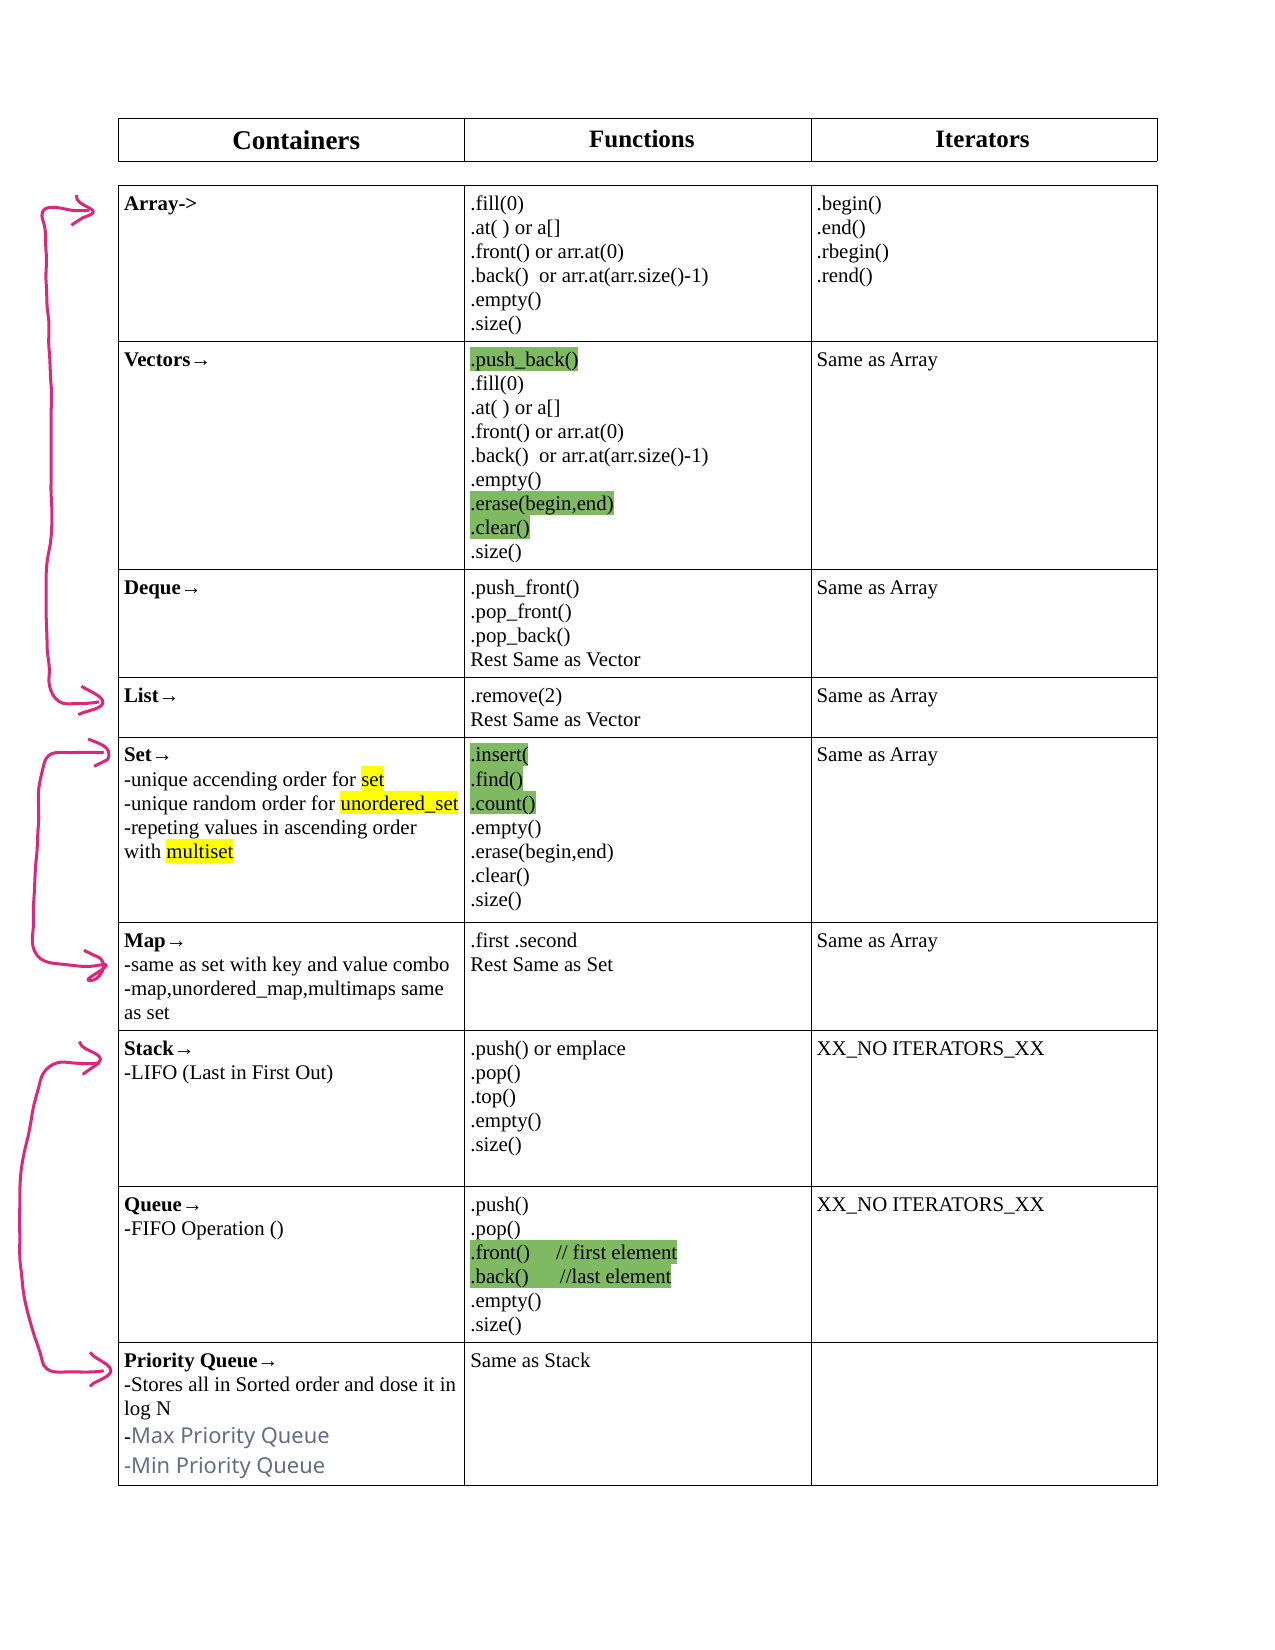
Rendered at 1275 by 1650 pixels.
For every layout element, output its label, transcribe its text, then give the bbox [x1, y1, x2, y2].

table_cell Queue→ -FIFO Operation () [119, 1187, 464, 1342]
table_cell XX_NO ITERATORS_XX [812, 1187, 1157, 1342]
table_cell .remove(2) Rest Same as Vector [465, 678, 811, 737]
table_cell .insert( .find() .count() .empty() .erase(begin,end) .clear() .size() [465, 738, 811, 922]
table_cell Same as Array [812, 342, 1157, 569]
table_cell Stack→ -LIFO (Last in First Out) [119, 1031, 464, 1186]
table_cell Same as Array [812, 738, 1157, 922]
table_cell .first .second Rest Same as Set [465, 923, 811, 1030]
table_cell Same as Array [812, 678, 1157, 737]
table_header Array-> [119, 186, 464, 341]
table_cell Same as Array [812, 923, 1157, 1030]
table_cell [812, 1343, 1157, 1485]
table_cell Same as Array [812, 570, 1157, 677]
table_cell Vectors→ [119, 342, 464, 569]
table_header Iterators [812, 119, 1157, 161]
table_cell Deque→ [119, 570, 464, 677]
table_header .fill(0) .at( ) or a[] .front() or arr.at(0) .back() or arr.at(arr.size()-1) .empty() .size() [465, 186, 811, 341]
table_cell .push_back() .fill(0) .at( ) or a[] .front() or arr.at(0) .back() or arr.at(arr.size()-1) .empty() .erase(begin,end) .clear() .size() [465, 342, 811, 569]
table_cell List→ [119, 678, 464, 737]
table_cell .push_front() .pop_front() .pop_back() Rest Same as Vector [465, 570, 811, 677]
table_cell XX_NO ITERATORS_XX [812, 1031, 1157, 1186]
table_cell .push() .pop() .front() // first element .back() //last element .empty() .size() [465, 1187, 811, 1342]
table_header Functions [465, 119, 811, 161]
table_cell Same as Stack [465, 1343, 811, 1485]
table_cell Map→ -same as set with key and value combo -map,unordered_map,multimaps same as set [119, 923, 464, 1030]
table_cell Priority Queue→ -Stores all in Sorted order and dose it in log N -Max Priority Queue -Min Priority Queue [119, 1343, 464, 1485]
table_header .begin() .end() .rbegin() .rend() [812, 186, 1157, 341]
table_cell .push() or emplace .pop() .top() .empty() .size() [465, 1031, 811, 1186]
table_header Containers [119, 119, 464, 161]
table_cell Set→ -unique accending order for set -unique random order for unordered_set -repeting values in ascending order with multiset [119, 738, 464, 922]
